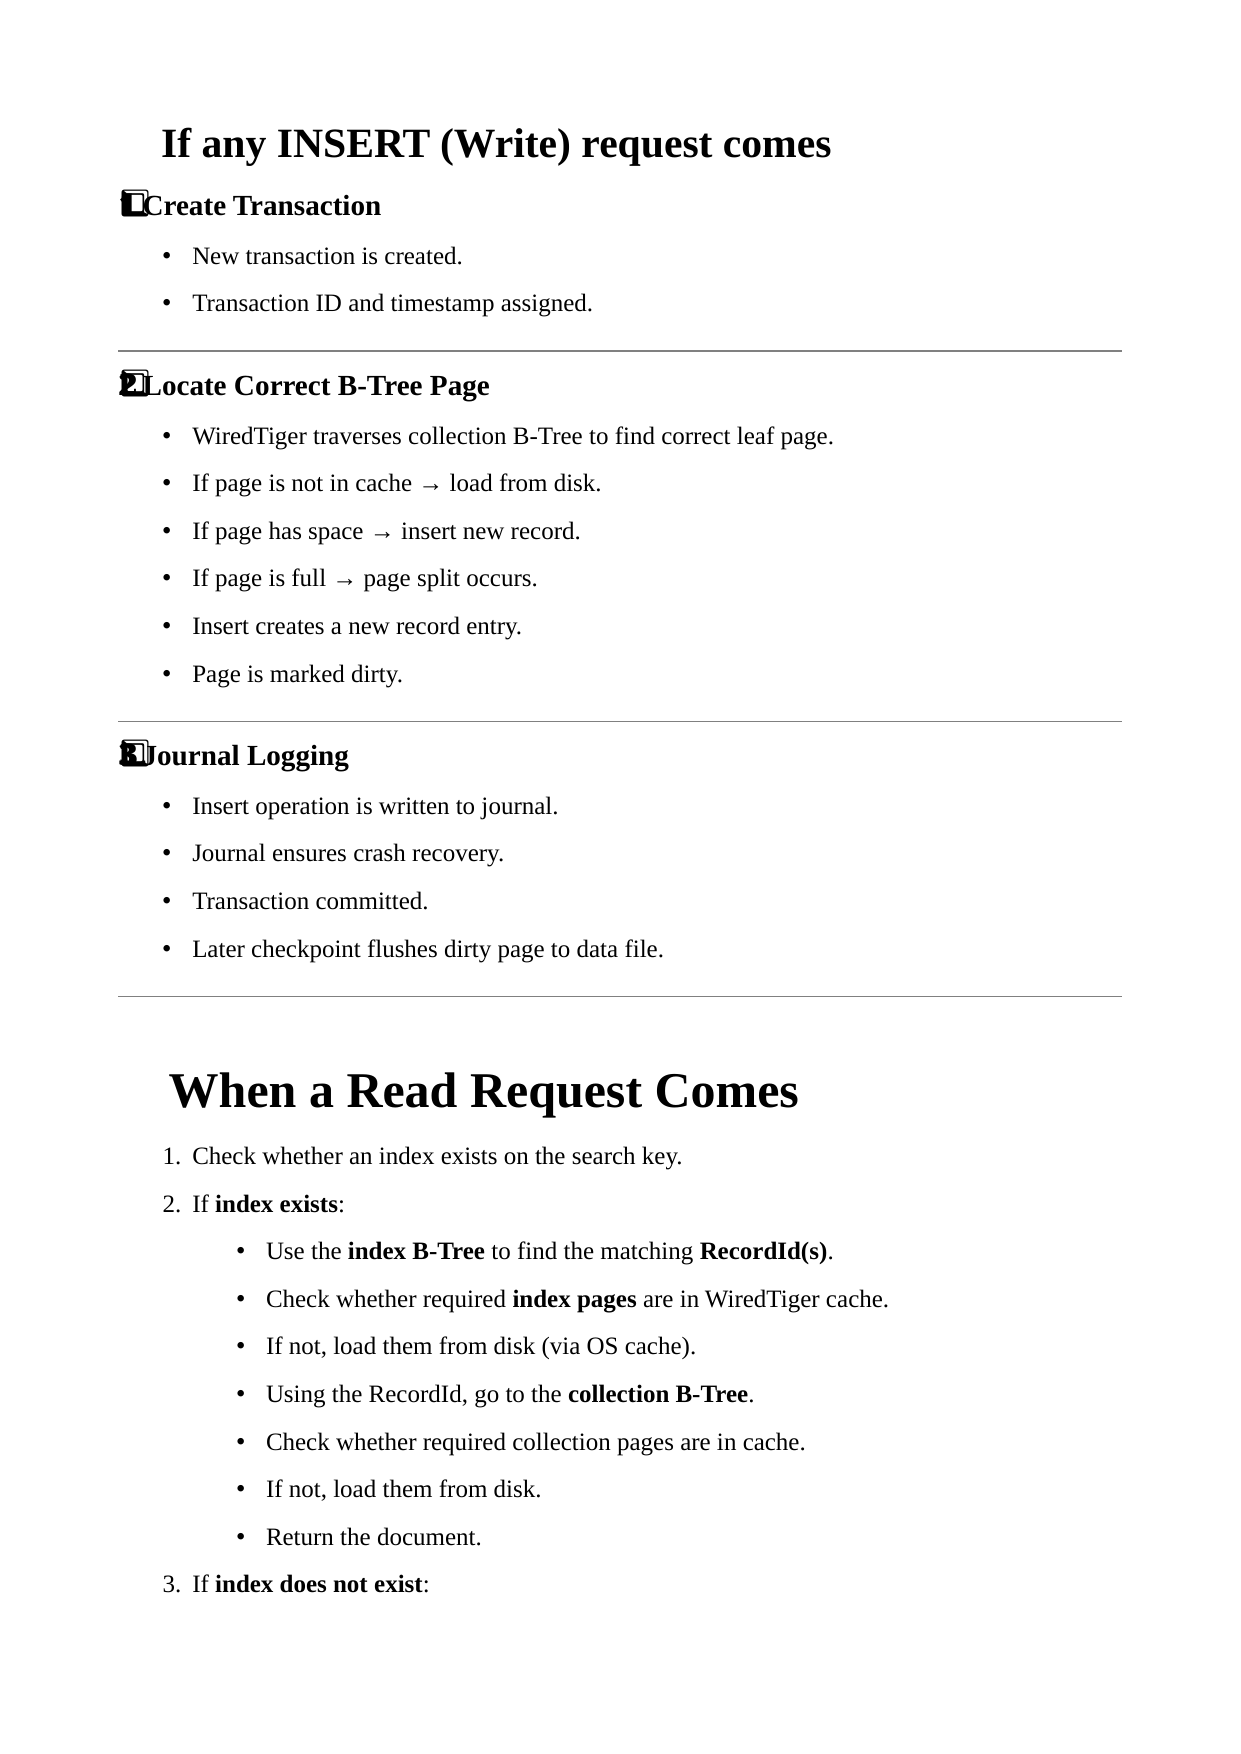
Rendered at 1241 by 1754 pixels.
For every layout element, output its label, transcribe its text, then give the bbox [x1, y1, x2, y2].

list If index exists: [162, 1189, 1122, 1217]
list New transaction is created. [162, 241, 1122, 270]
list Insert creates a new record entry. [162, 611, 1122, 640]
subtitle 1️⃣ Create Transaction [118, 188, 1122, 221]
list If page is full → page split occurs. [162, 563, 1122, 592]
list If index does not exist: [162, 1569, 1122, 1598]
list Later checkpoint flushes dirty page to data file. [162, 934, 1122, 962]
list Check whether required index pages are in WiredTiger cache. [236, 1284, 1122, 1313]
list Transaction committed. [162, 886, 1122, 915]
list If page has space → insert new record. [162, 516, 1122, 545]
list Page is marked dirty. [162, 659, 1122, 687]
list If not, load them from disk. [236, 1474, 1122, 1503]
list WiredTiger traverses collection B-Tree to find correct leaf page. [162, 421, 1122, 449]
list Insert operation is written to journal. [162, 791, 1122, 820]
list Check whether required collection pages are in cache. [236, 1427, 1122, 1455]
subtitle 2️⃣ Locate Correct B-Tree Page [118, 368, 1122, 401]
list Check whether an index exists on the search key. [162, 1141, 1122, 1170]
list Transaction ID and timestamp assigned. [162, 288, 1122, 317]
subtitle 🔵 If any INSERT (Write) request comes [118, 118, 1122, 166]
list Use the index B-Tree to find the matching RecordId(s). [236, 1236, 1122, 1265]
subtitle ✅ When a Read Request Comes [118, 1060, 1122, 1118]
list If not, load them from disk (via OS cache). [236, 1331, 1122, 1360]
list Journal ensures crash recovery. [162, 838, 1122, 867]
list If page is not in cache → load from disk. [162, 468, 1122, 497]
list Return the document. [236, 1522, 1122, 1551]
list Using the RecordId, go to the collection B-Tree. [236, 1379, 1122, 1408]
subtitle 3️⃣ Journal Logging [118, 738, 1122, 771]
